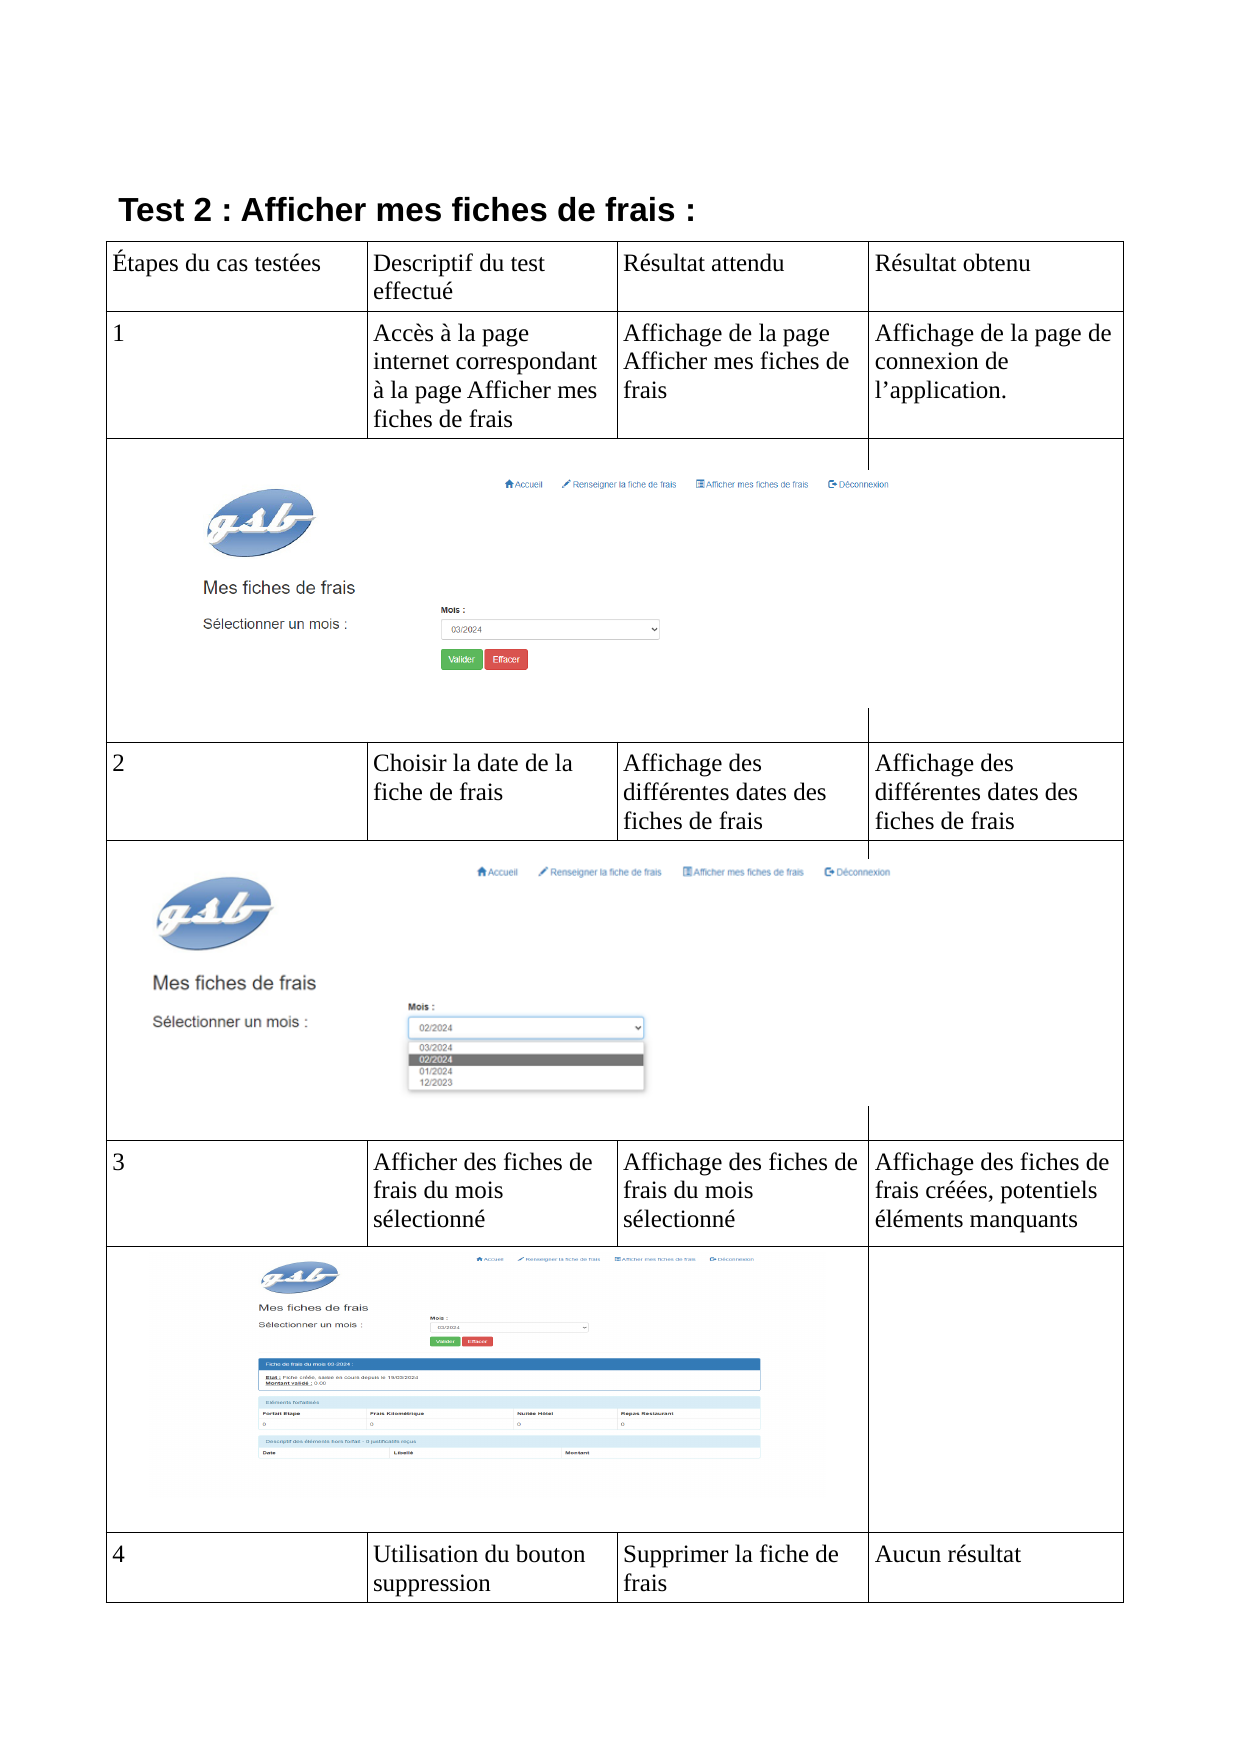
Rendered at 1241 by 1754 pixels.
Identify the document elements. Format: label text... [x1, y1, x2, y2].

picture [179, 470, 931, 708]
table_cell 4 [107, 1533, 367, 1602]
table_header Résultat attendu [618, 242, 868, 311]
table_cell Affichage de la page de connexion de l’application. [869, 312, 1123, 438]
table_cell Affichage des différentes dates des fiches de frais [869, 743, 1123, 840]
table_cell Afficher des fiches de frais du mois sélectionné [368, 1141, 617, 1246]
table_header Résultat obtenu [869, 242, 1123, 311]
table_cell [869, 439, 1123, 742]
table_cell Aucun résultat [869, 1533, 1123, 1602]
table_cell Supprimer la fiche de frais [618, 1533, 868, 1602]
table_cell Utilisation du bouton suppression [368, 1533, 617, 1602]
table_cell Affichage de la page Afficher mes fiches de frais [618, 312, 868, 438]
table_cell 1 [107, 312, 367, 438]
picture [146, 859, 898, 1106]
table_cell [869, 1247, 1123, 1532]
table_header Descriptif du test effectué [368, 242, 617, 311]
table_cell Affichage des fiches de frais créées, potentiels éléments manquants [869, 1141, 1123, 1246]
subtitle Test 2 : Afficher mes fiches de frais : [118, 190, 1122, 228]
table_cell [107, 1247, 868, 1532]
table_cell Affichage des fiches de frais du mois sélectionné [618, 1141, 868, 1246]
table_header Étapes du cas testées [107, 242, 367, 311]
table_cell 2 [107, 743, 367, 840]
table_cell [107, 439, 868, 742]
picture [149, 1252, 827, 1498]
table_cell [869, 841, 1123, 1140]
table_cell [107, 841, 868, 1140]
table_cell Accès à la page internet correspondant à la page Afficher mes fiches de frais [368, 312, 617, 438]
table_cell Affichage des différentes dates des fiches de frais [618, 743, 868, 840]
table_cell Choisir la date de la fiche de frais [368, 743, 617, 840]
table_cell 3 [107, 1141, 367, 1246]
